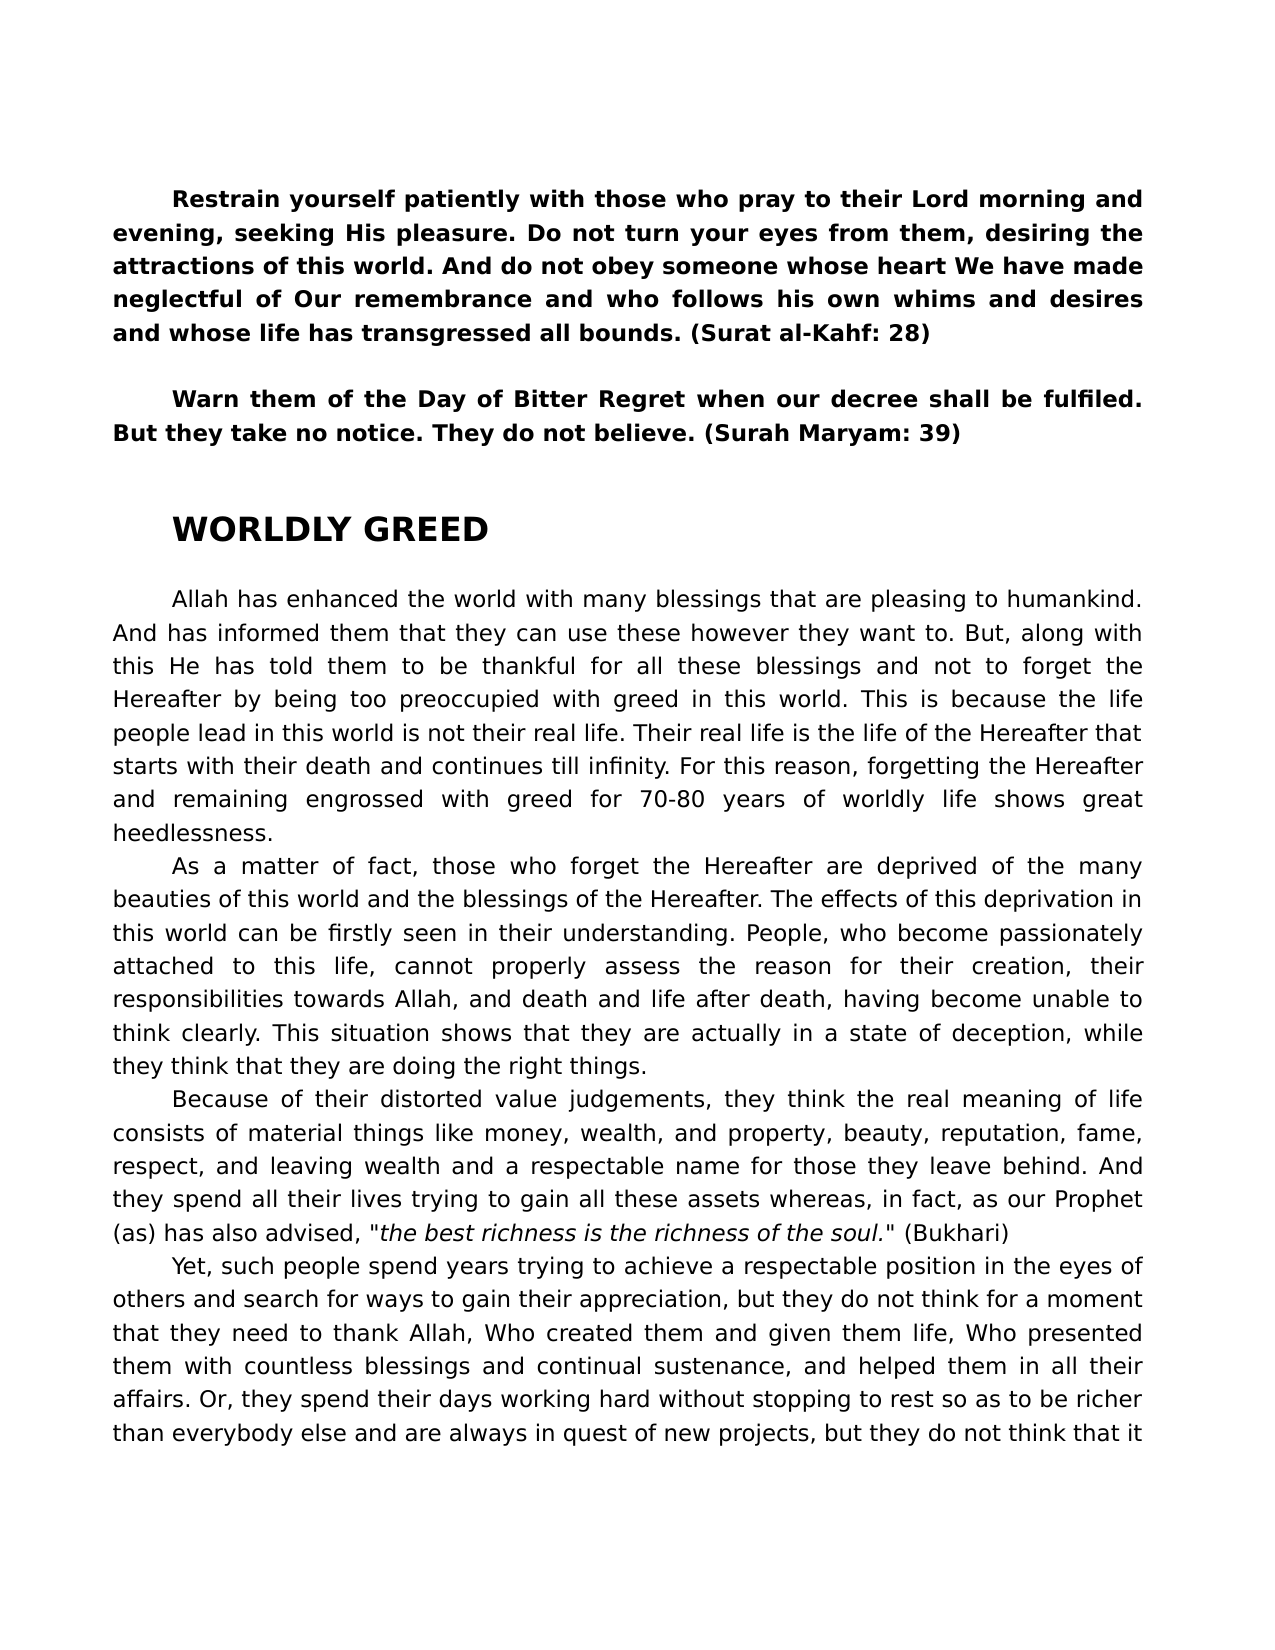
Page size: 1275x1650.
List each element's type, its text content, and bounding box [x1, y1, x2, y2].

text WORLDLY GREED [112, 514, 1145, 548]
text Allah has enhanced the world with many blessings that are pleasing to humankind. And has informed them that they can use these however they want to. But, along with this He has told them to be thankful for all these blessings and not to forget the Hereafter by being too preoccupied with greed in this world. This is because the life people lead in this world is not their real life. Their real life is the life of the Hereafter that starts with their death and continues till infinity. For this reason, forgetting the Hereafter and remaining engrossed with greed for 70-80 years of worldly life shows great heedlessness. [112, 581, 1145, 848]
text Restrain yourself patiently with those who pray to their Lord morning and evening, seeking His pleasure. Do not turn your eyes from them, desiring the attractions of this world. And do not obey someone whose heart We have made neglectful of Our remembrance and who follows his own whims and desires and whose life has transgressed all bounds. (Surat al-Kahf: 28) [112, 181, 1145, 348]
text Because of their distorted value judgements, they think the real meaning of life consists of material things like money, wealth, and property, beauty, reputation, fame, respect, and leaving wealth and a respectable name for those they leave behind. And they spend all their lives trying to gain all these assets whereas, in fact, as our Prophet (as) has also advised, "the best richness is the richness of the soul." (Bukhari) [112, 1081, 1145, 1248]
text Yet, such people spend years trying to achieve a respectable position in the eyes of others and search for ways to gain their appreciation, but they do not think for a moment that they need to thank Allah, Who created them and given them life, Who presented them with countless blessings and continual sustenance, and helped them in all their affairs. Or, they spend their days working hard without stopping to rest so as to be richer than everybody else and are always in quest of new projects, but they do not think that it [112, 1248, 1145, 1448]
text As a matter of fact, those who forget the Hereafter are deprived of the many beauties of this world and the blessings of the Hereafter. The effects of this deprivation in this world can be firstly seen in their understanding. People, who become passionately attached to this life, cannot properly assess the reason for their creation, their responsibilities towards Allah, and death and life after death, having become unable to think clearly. This situation shows that they are actually in a state of deception, while they think that they are doing the right things. [112, 848, 1145, 1081]
text Warn them of the Day of Bitter Regret when our decree shall be fulfiled. But they take no notice. They do not believe. (Surah Maryam: 39) [112, 381, 1145, 448]
